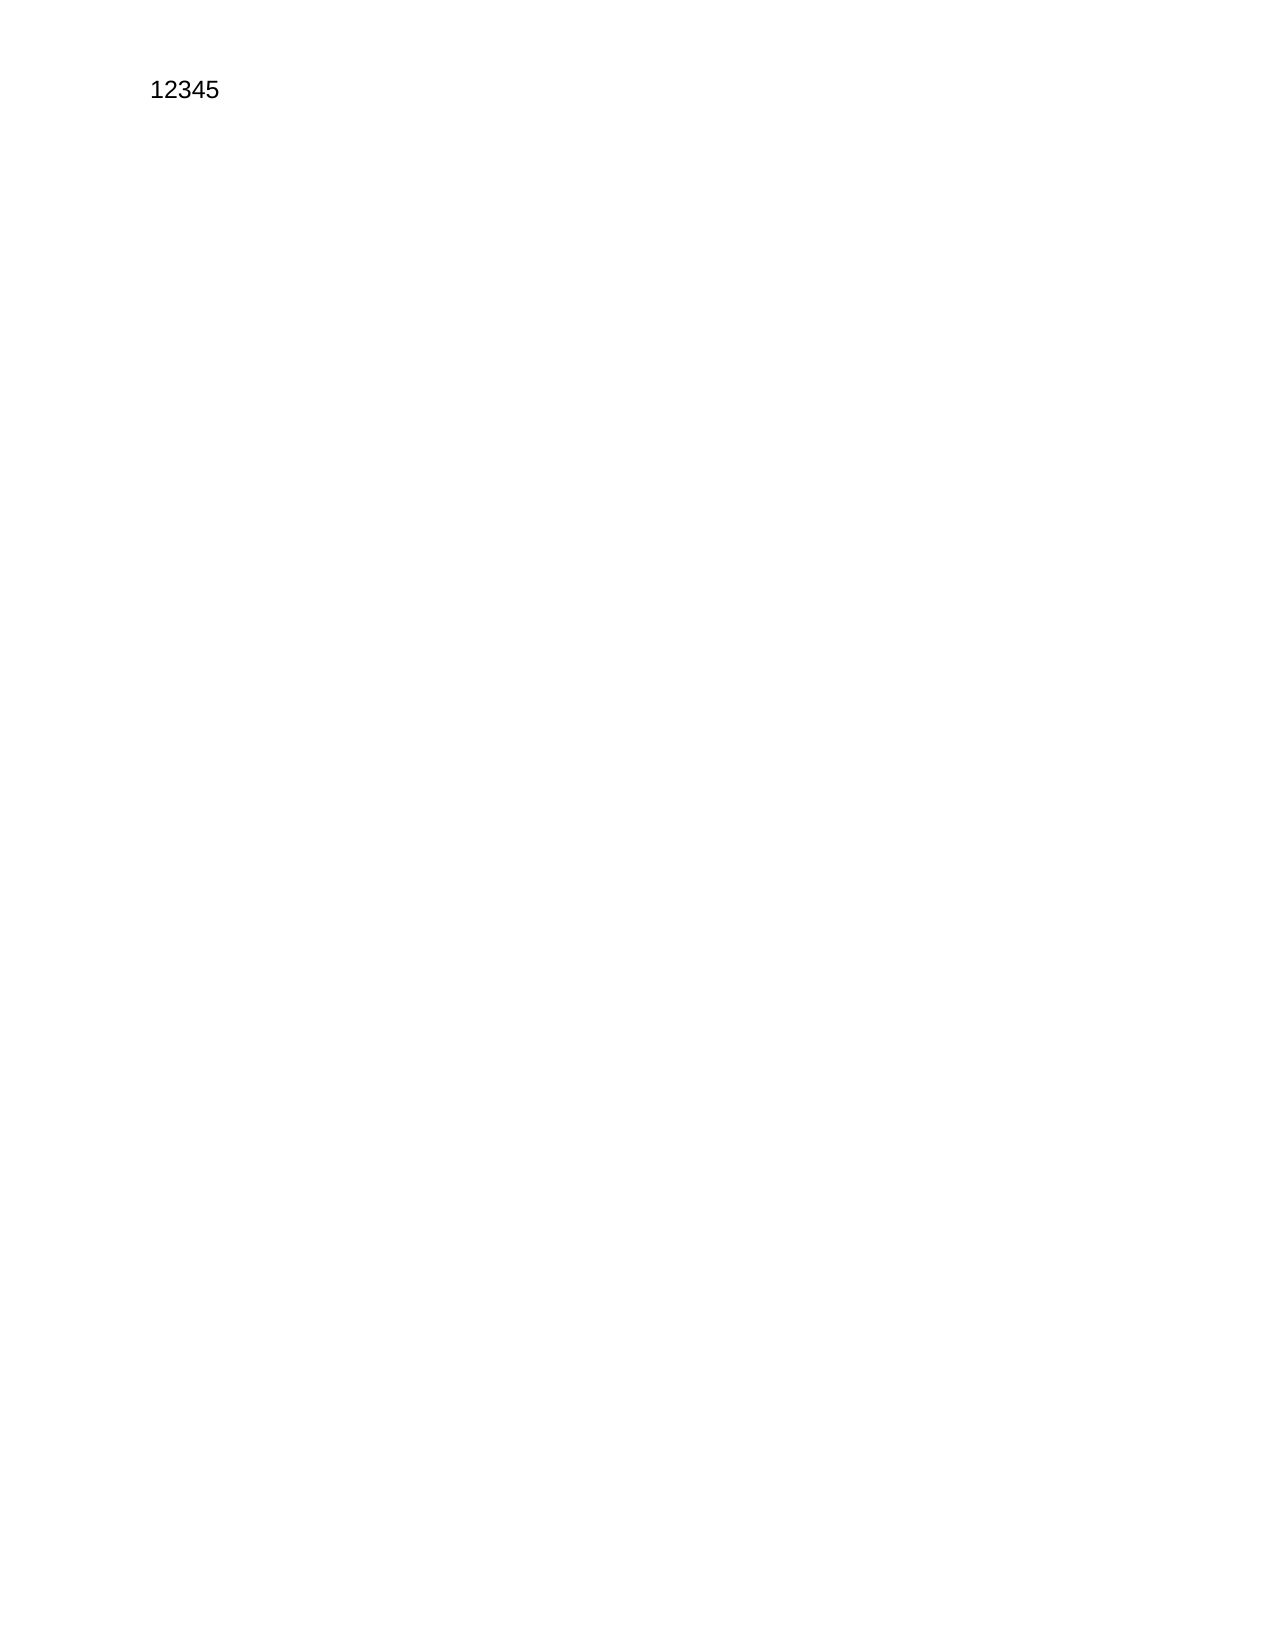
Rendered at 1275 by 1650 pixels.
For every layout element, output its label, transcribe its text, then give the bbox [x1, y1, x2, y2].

text 12345 [150, 75, 1125, 104]
